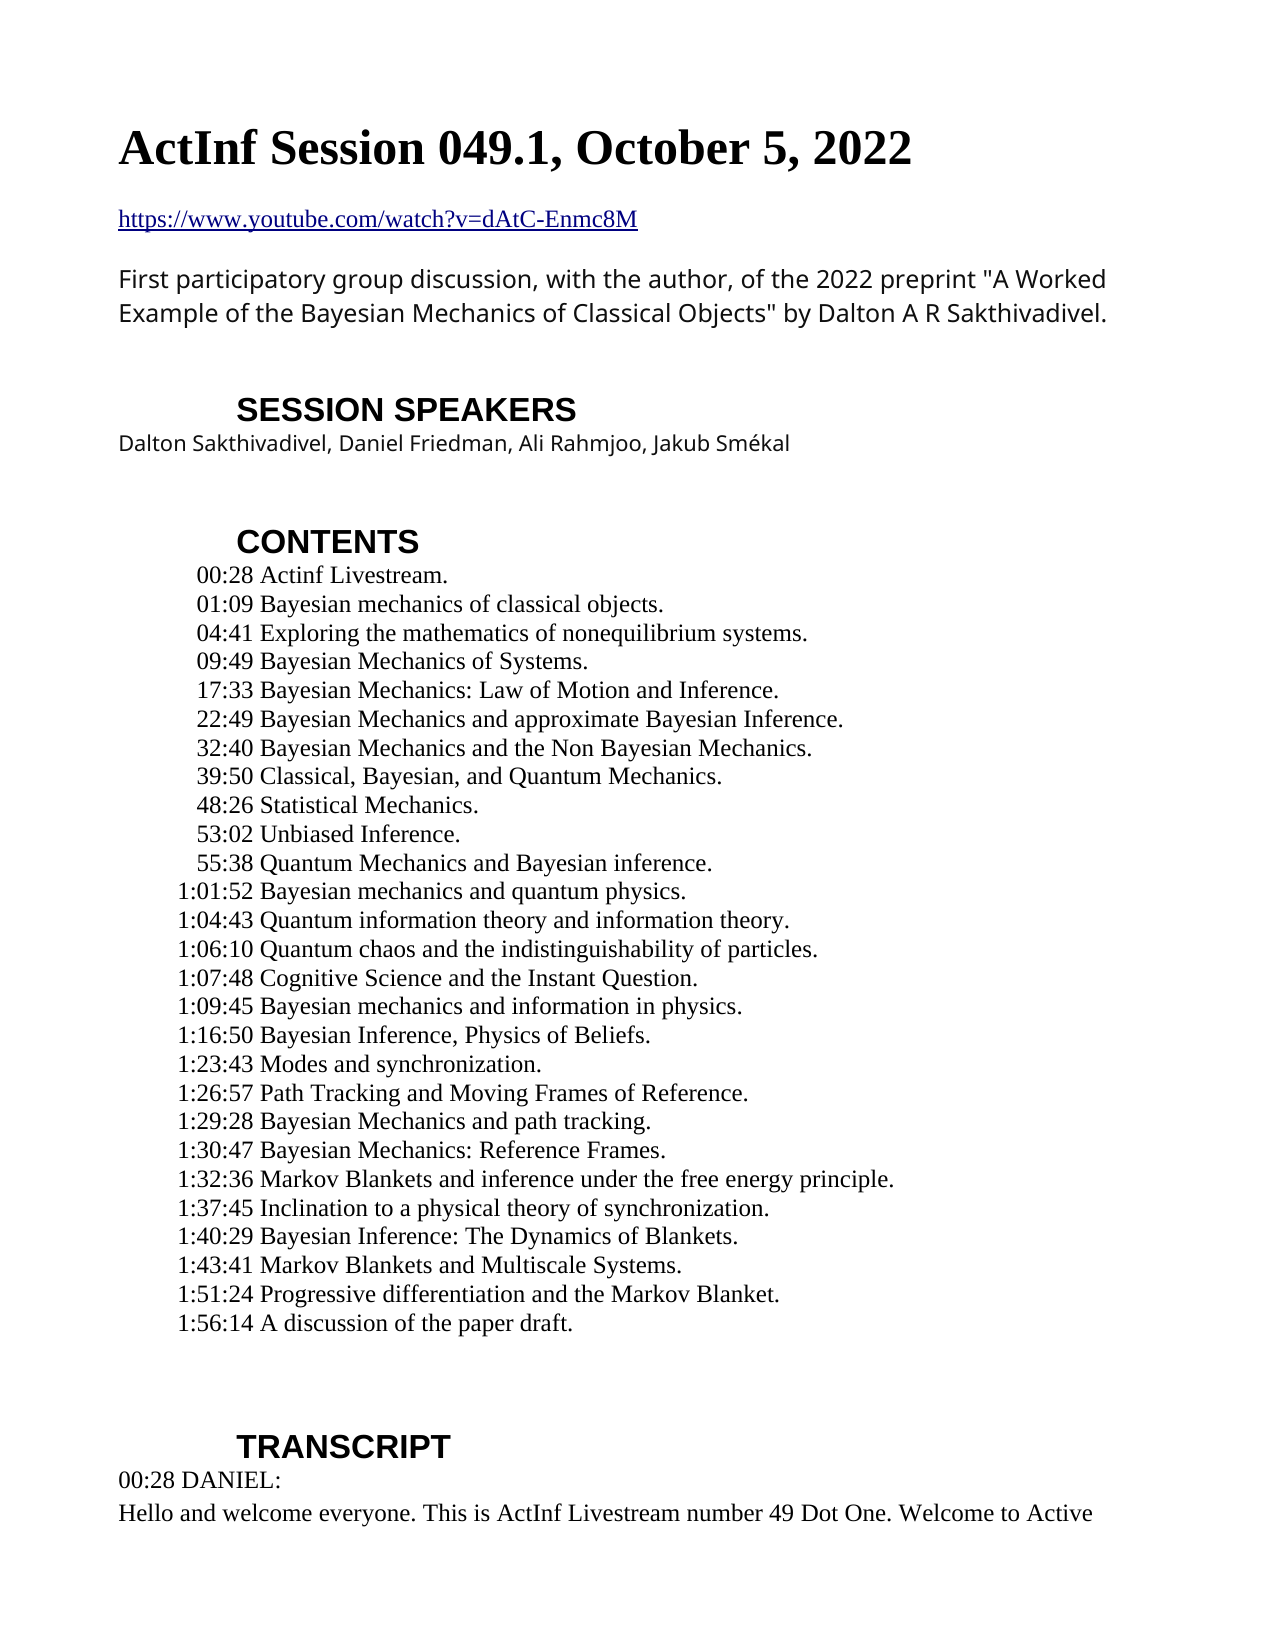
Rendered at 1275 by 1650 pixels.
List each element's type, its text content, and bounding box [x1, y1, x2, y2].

table_cell Bayesian Mechanics: Law of Motion and Inference. [256, 675, 932, 704]
table_cell 1:43:41 [112, 1250, 256, 1279]
table_cell 09:49 [112, 646, 256, 675]
text https://www.youtube.com/watch?v=dAtC-Enmc8M [118, 204, 1157, 233]
table_cell Progressive differentiation and the Markov Blanket. [256, 1279, 932, 1308]
table_cell 17:33 [112, 675, 256, 704]
table_cell Exploring the mathematics of nonequilibrium systems. [256, 618, 932, 646]
subtitle ActInf Session 049.1, October 5, 2022 [118, 118, 1157, 176]
table_cell 1:01:52 [112, 876, 256, 905]
text Hello and welcome everyone. This is ActInf Livestream number 49 Dot One. Welcome to Active [118, 1498, 1157, 1527]
table_cell Quantum information theory and information theory. [256, 905, 932, 934]
table_cell Bayesian Mechanics of Systems. [256, 646, 932, 675]
table_cell Cognitive Science and the Instant Question. [256, 963, 932, 991]
table_cell 1:51:24 [112, 1279, 256, 1308]
table_cell Bayesian mechanics and quantum physics. [256, 876, 932, 905]
table_cell 1:16:50 [112, 1020, 256, 1049]
table_cell Bayesian Mechanics and path tracking. [256, 1106, 932, 1135]
text Dalton Sakthivadivel, Daniel Friedman, Ali Rahmjoo, Jakub Smékal [118, 428, 1157, 458]
table_cell Markov Blankets and Multiscale Systems. [256, 1250, 932, 1279]
table_header 00:28 [112, 560, 256, 589]
table_cell 1:30:47 [112, 1135, 256, 1164]
table_header Actinf Livestream. [256, 560, 932, 589]
subtitle TRANSCRIPT [118, 1427, 1157, 1465]
table_cell Bayesian Mechanics: Reference Frames. [256, 1135, 932, 1164]
table_cell Path Tracking and Moving Frames of Reference. [256, 1078, 932, 1106]
table_cell 53:02 [112, 819, 256, 848]
table_cell Modes and synchronization. [256, 1049, 932, 1078]
table_cell 1:09:45 [112, 991, 256, 1020]
table_cell 1:07:48 [112, 963, 256, 991]
table_cell 1:56:14 [112, 1308, 256, 1336]
table_cell Bayesian Inference, Physics of Beliefs. [256, 1020, 932, 1049]
table_cell 1:23:43 [112, 1049, 256, 1078]
table_cell Quantum chaos and the indistinguishability of particles. [256, 934, 932, 963]
subtitle CONTENTS [118, 522, 1157, 560]
table_cell Bayesian Inference: The Dynamics of Blankets. [256, 1221, 932, 1250]
table_cell 32:40 [112, 733, 256, 761]
table_cell Bayesian Mechanics and approximate Bayesian Inference. [256, 704, 932, 733]
table_cell 55:38 [112, 848, 256, 876]
table_cell 04:41 [112, 618, 256, 646]
table_cell Quantum Mechanics and Bayesian inference. [256, 848, 932, 876]
table_cell 39:50 [112, 761, 256, 790]
table_cell A discussion of the paper draft. [256, 1308, 932, 1336]
table_cell Inclination to a physical theory of synchronization. [256, 1193, 932, 1221]
table_cell Unbiased Inference. [256, 819, 932, 848]
table_cell 1:26:57 [112, 1078, 256, 1106]
table_cell 48:26 [112, 790, 256, 819]
table_cell 1:04:43 [112, 905, 256, 934]
table_cell 22:49 [112, 704, 256, 733]
table_cell 1:40:29 [112, 1221, 256, 1250]
table_cell 1:29:28 [112, 1106, 256, 1135]
text 00:28 DANIEL: [118, 1465, 1157, 1494]
table_cell Bayesian mechanics and information in physics. [256, 991, 932, 1020]
table_cell Statistical Mechanics. [256, 790, 932, 819]
table_cell Classical, Bayesian, and Quantum Mechanics. [256, 761, 932, 790]
table_cell 01:09 [112, 589, 256, 618]
text First participatory group discussion, with the author, of the 2022 preprint "A Worked Example of the Bayesian Mechanics of Classical Objects" by Dalton A R Sakthivadivel. [118, 262, 1157, 330]
table_cell Bayesian mechanics of classical objects. [256, 589, 932, 618]
subtitle SESSION SPEAKERS [118, 389, 1157, 428]
table_cell 1:06:10 [112, 934, 256, 963]
table_cell 1:37:45 [112, 1193, 256, 1221]
table_cell 1:32:36 [112, 1164, 256, 1193]
table_cell Bayesian Mechanics and the Non Bayesian Mechanics. [256, 733, 932, 761]
table_cell Markov Blankets and inference under the free energy principle. [256, 1164, 932, 1193]
